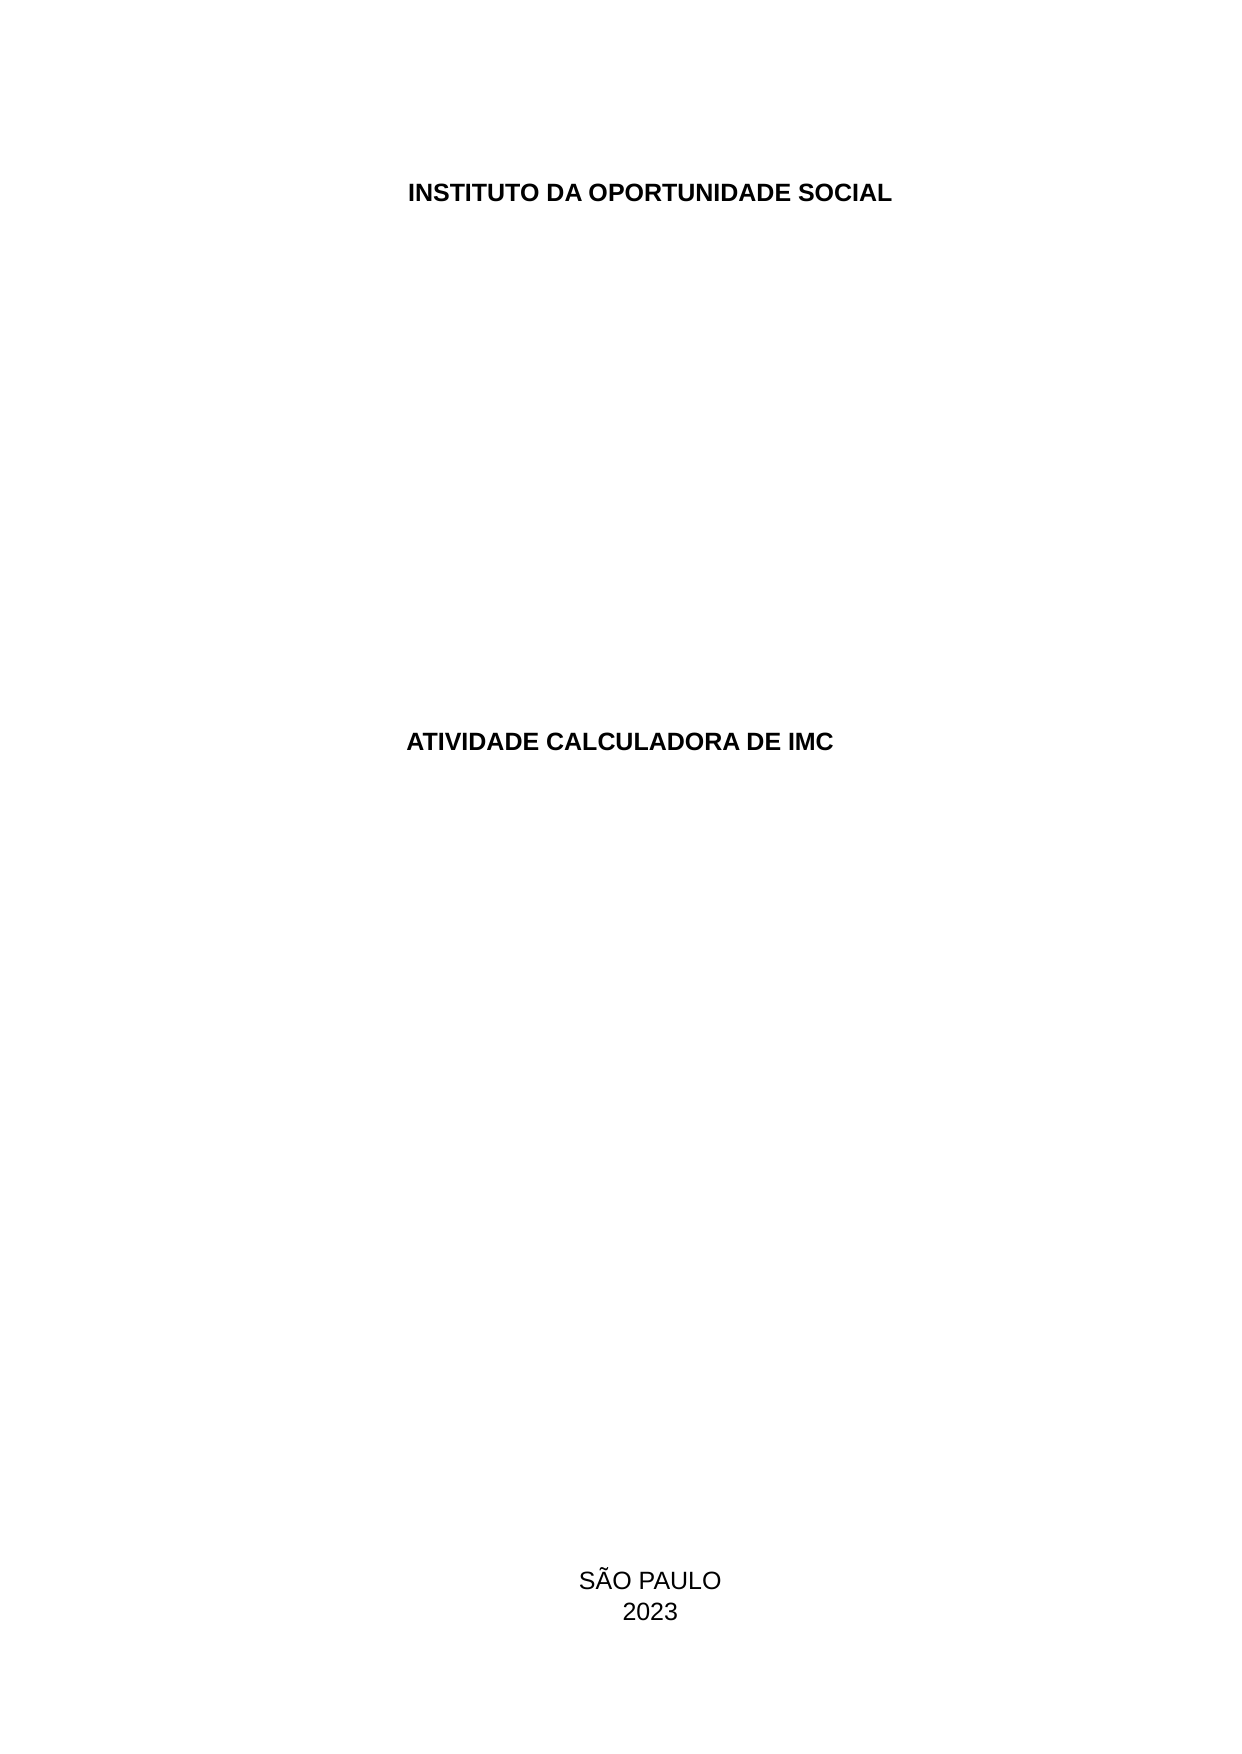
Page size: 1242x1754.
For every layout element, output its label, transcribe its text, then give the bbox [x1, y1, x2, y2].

text INSTITUTO DA OPORTUNIDADE SOCIAL [408, 178, 1122, 207]
text SÃO PAULO [181, 1566, 1119, 1595]
subtitle ATIVIDADE CALCULADORA DE IMC [406, 727, 1122, 756]
text 2023 [181, 1597, 1119, 1626]
